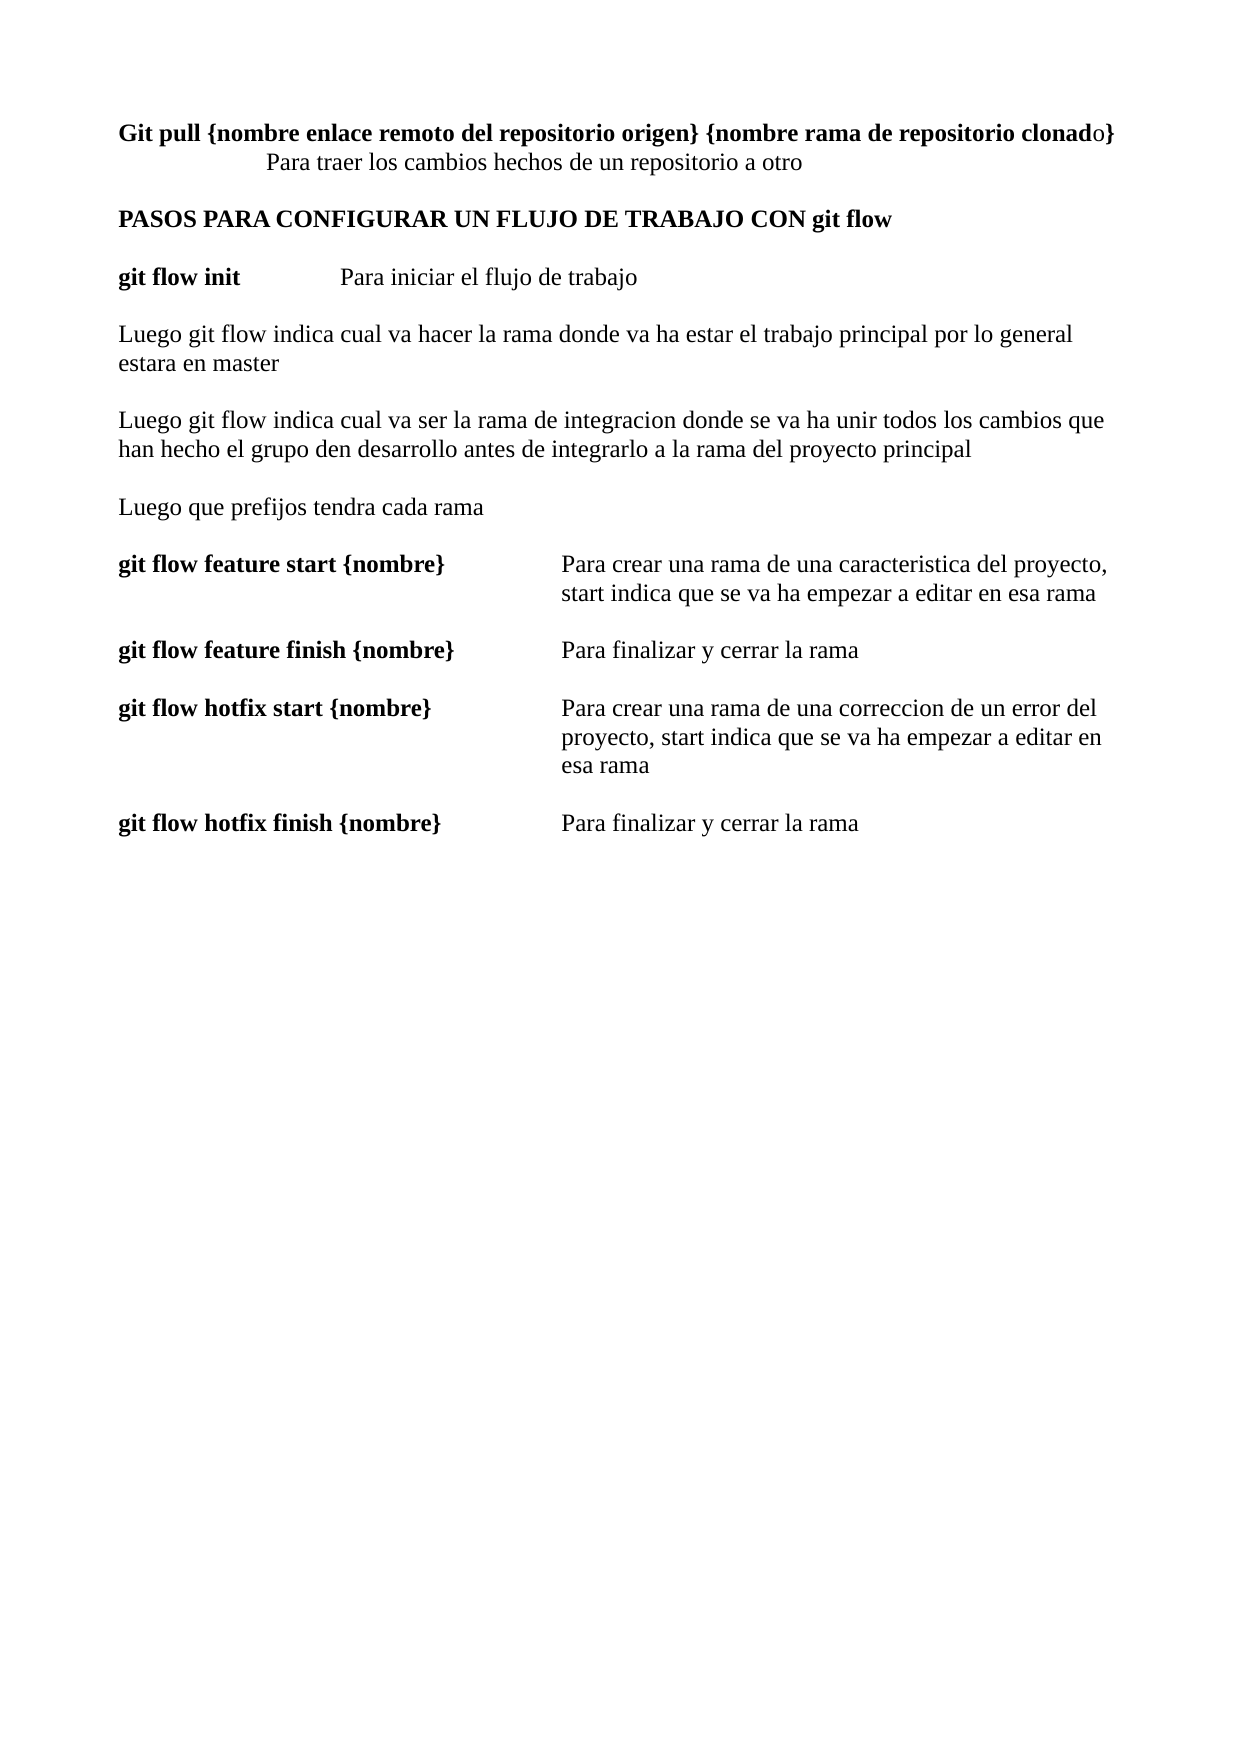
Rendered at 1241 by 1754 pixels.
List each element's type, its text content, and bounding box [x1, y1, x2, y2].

text Luego git flow indica cual va ser la rama de integracion donde se va ha unir todos los cambios que han hecho el grupo den desarrollo antes de integrarlo a la rama del proyecto principal [118, 406, 1122, 463]
text git flow init Para iniciar el flujo de trabajo [118, 262, 1122, 291]
text git flow hotfix start {nombre} Para crear una rama de una correccion de un error del proyecto, start indica que se va ha empezar a editar en esa rama [118, 693, 1122, 779]
text Git pull {nombre enlace remoto del repositorio origen} {nombre rama de repositorio clonado} Para traer los cambios hechos de un repositorio a otro [118, 118, 1122, 176]
text git flow feature finish {nombre} Para finalizar y cerrar la rama [118, 636, 1122, 664]
text Luego git flow indica cual va hacer la rama donde va ha estar el trabajo principal por lo general estara en master [118, 319, 1122, 377]
text PASOS PARA CONFIGURAR UN FLUJO DE TRABAJO CON git flow [118, 204, 1122, 233]
text Luego que prefijos tendra cada rama [118, 492, 1122, 521]
text git flow hotfix finish {nombre} Para finalizar y cerrar la rama [118, 808, 1122, 837]
text git flow feature start {nombre} Para crear una rama de una caracteristica del proyecto, start indica que se va ha empezar a editar en esa rama [118, 549, 1122, 607]
